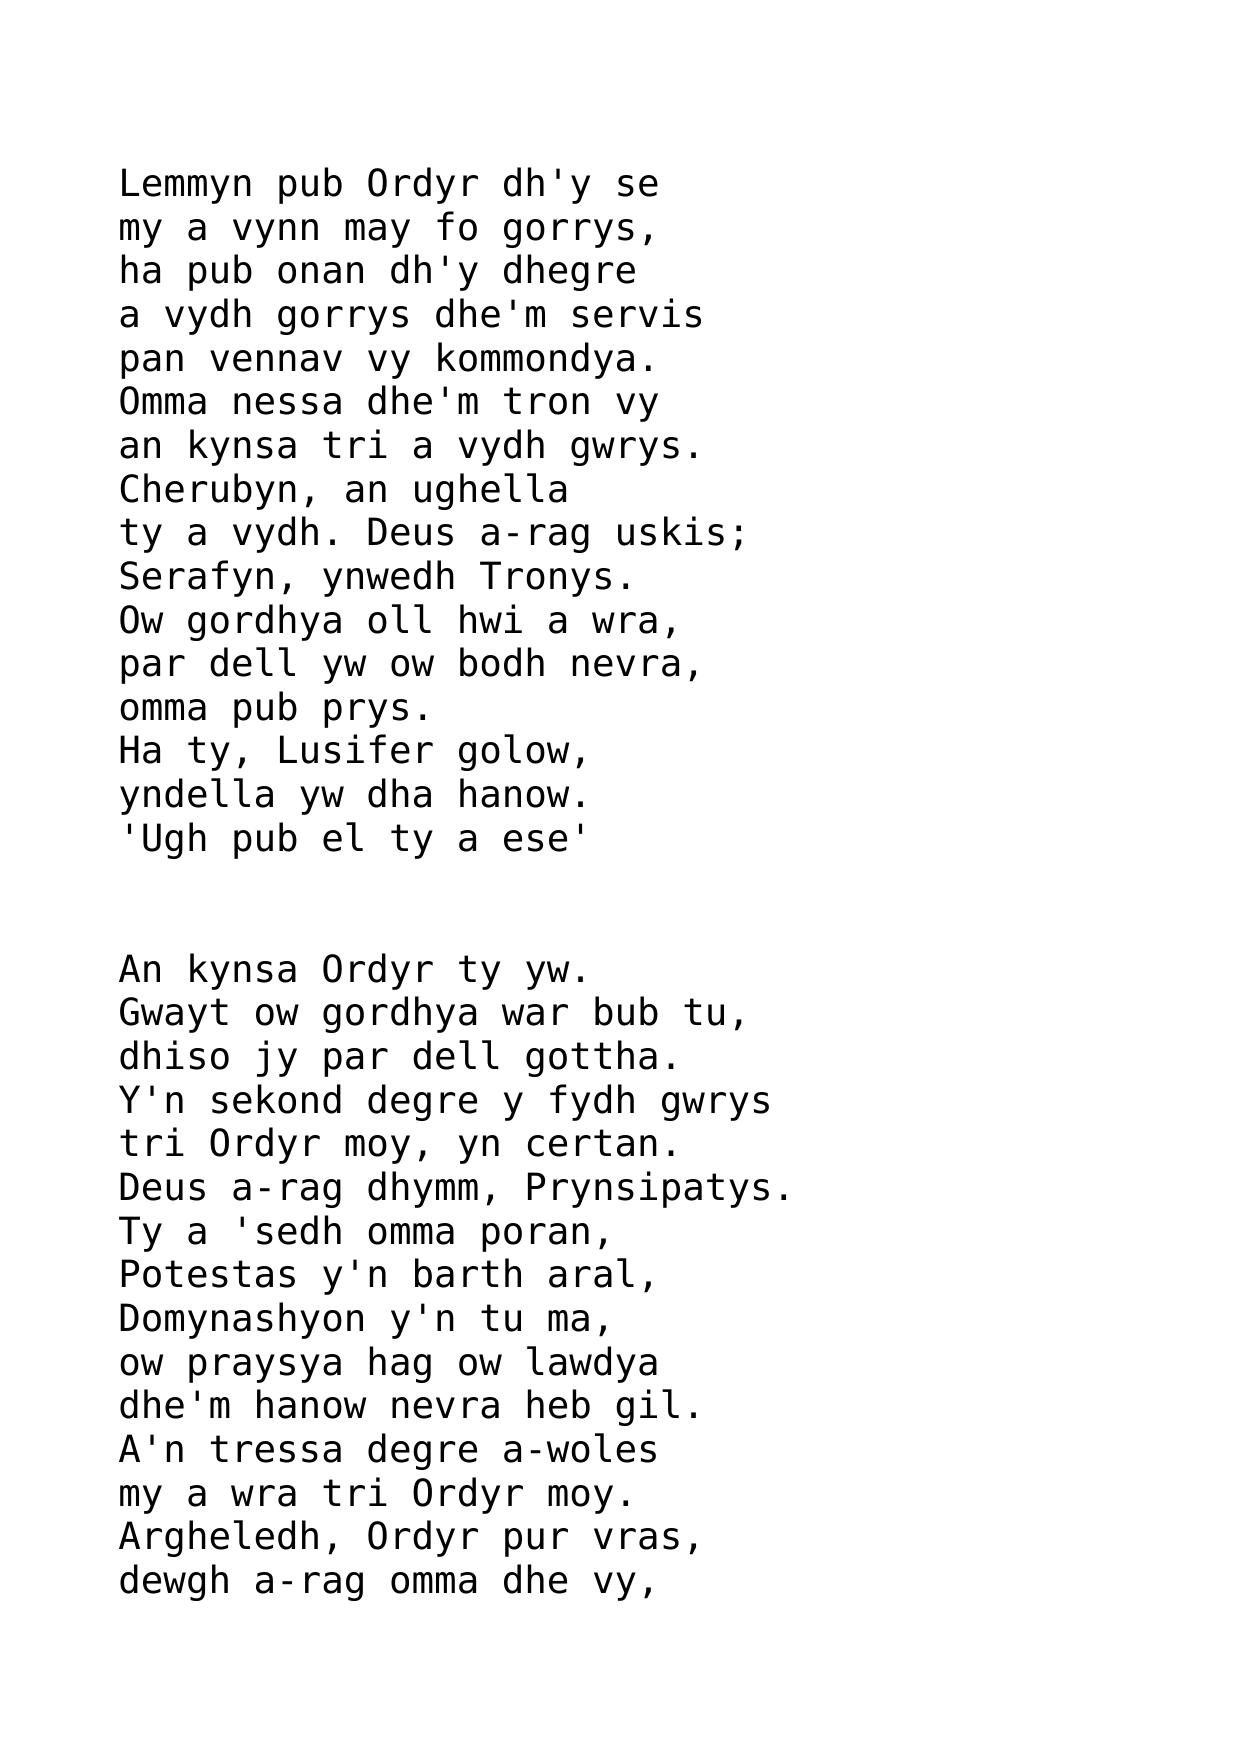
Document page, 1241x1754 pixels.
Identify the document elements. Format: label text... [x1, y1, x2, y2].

text Ty a 'sedh omma poran, [118, 1209, 1122, 1253]
text Potestas y'n barth aral, [118, 1253, 1122, 1297]
text dhiso jy par dell gottha. [118, 1035, 1122, 1078]
text omma pub prys. [118, 686, 1122, 729]
text Gwayt ow gordhya war bub tu, [118, 991, 1122, 1035]
text Y'n sekond degre y fydh gwrys [118, 1078, 1122, 1122]
text dewgh a-rag omma dhe vy, [118, 1558, 1122, 1602]
text a vydh gorrys dhe'm servis [118, 293, 1122, 336]
text Deus a-rag dhymm, Prynsipatys. [118, 1166, 1122, 1209]
text dhe'm hanow nevra heb gil. [118, 1384, 1122, 1427]
text tri Ordyr moy, yn certan. [118, 1122, 1122, 1166]
text Lemmyn pub Ordyr dh'y se [118, 162, 1122, 205]
text 'Ugh pub el ty a ese' [118, 816, 1122, 860]
text an kynsa tri a vydh gwrys. [118, 424, 1122, 467]
text ow praysya hag ow lawdya [118, 1340, 1122, 1384]
text my a wra tri Ordyr moy. [118, 1471, 1122, 1515]
text Domynashyon y'n tu ma, [118, 1297, 1122, 1340]
text my a vynn may fo gorrys, [118, 205, 1122, 249]
text ty a vydh. Deus a-rag uskis; [118, 511, 1122, 554]
text Argheledh, Ordyr pur vras, [118, 1515, 1122, 1558]
text ha pub onan dh'y dhegre [118, 249, 1122, 293]
text Ha ty, Lusifer golow, [118, 729, 1122, 773]
text Ow gordhya oll hwi a wra, [118, 598, 1122, 642]
text yndella yw dha hanow. [118, 773, 1122, 816]
text Cherubyn, an ughella [118, 467, 1122, 511]
text An kynsa Ordyr ty yw. [118, 947, 1122, 991]
text Omma nessa dhe'm tron vy [118, 380, 1122, 424]
text pan vennav vy kommondya. [118, 336, 1122, 380]
text Serafyn, ynwedh Tronys. [118, 554, 1122, 598]
text par dell yw ow bodh nevra, [118, 642, 1122, 686]
text A'n tressa degre a-woles [118, 1427, 1122, 1471]
